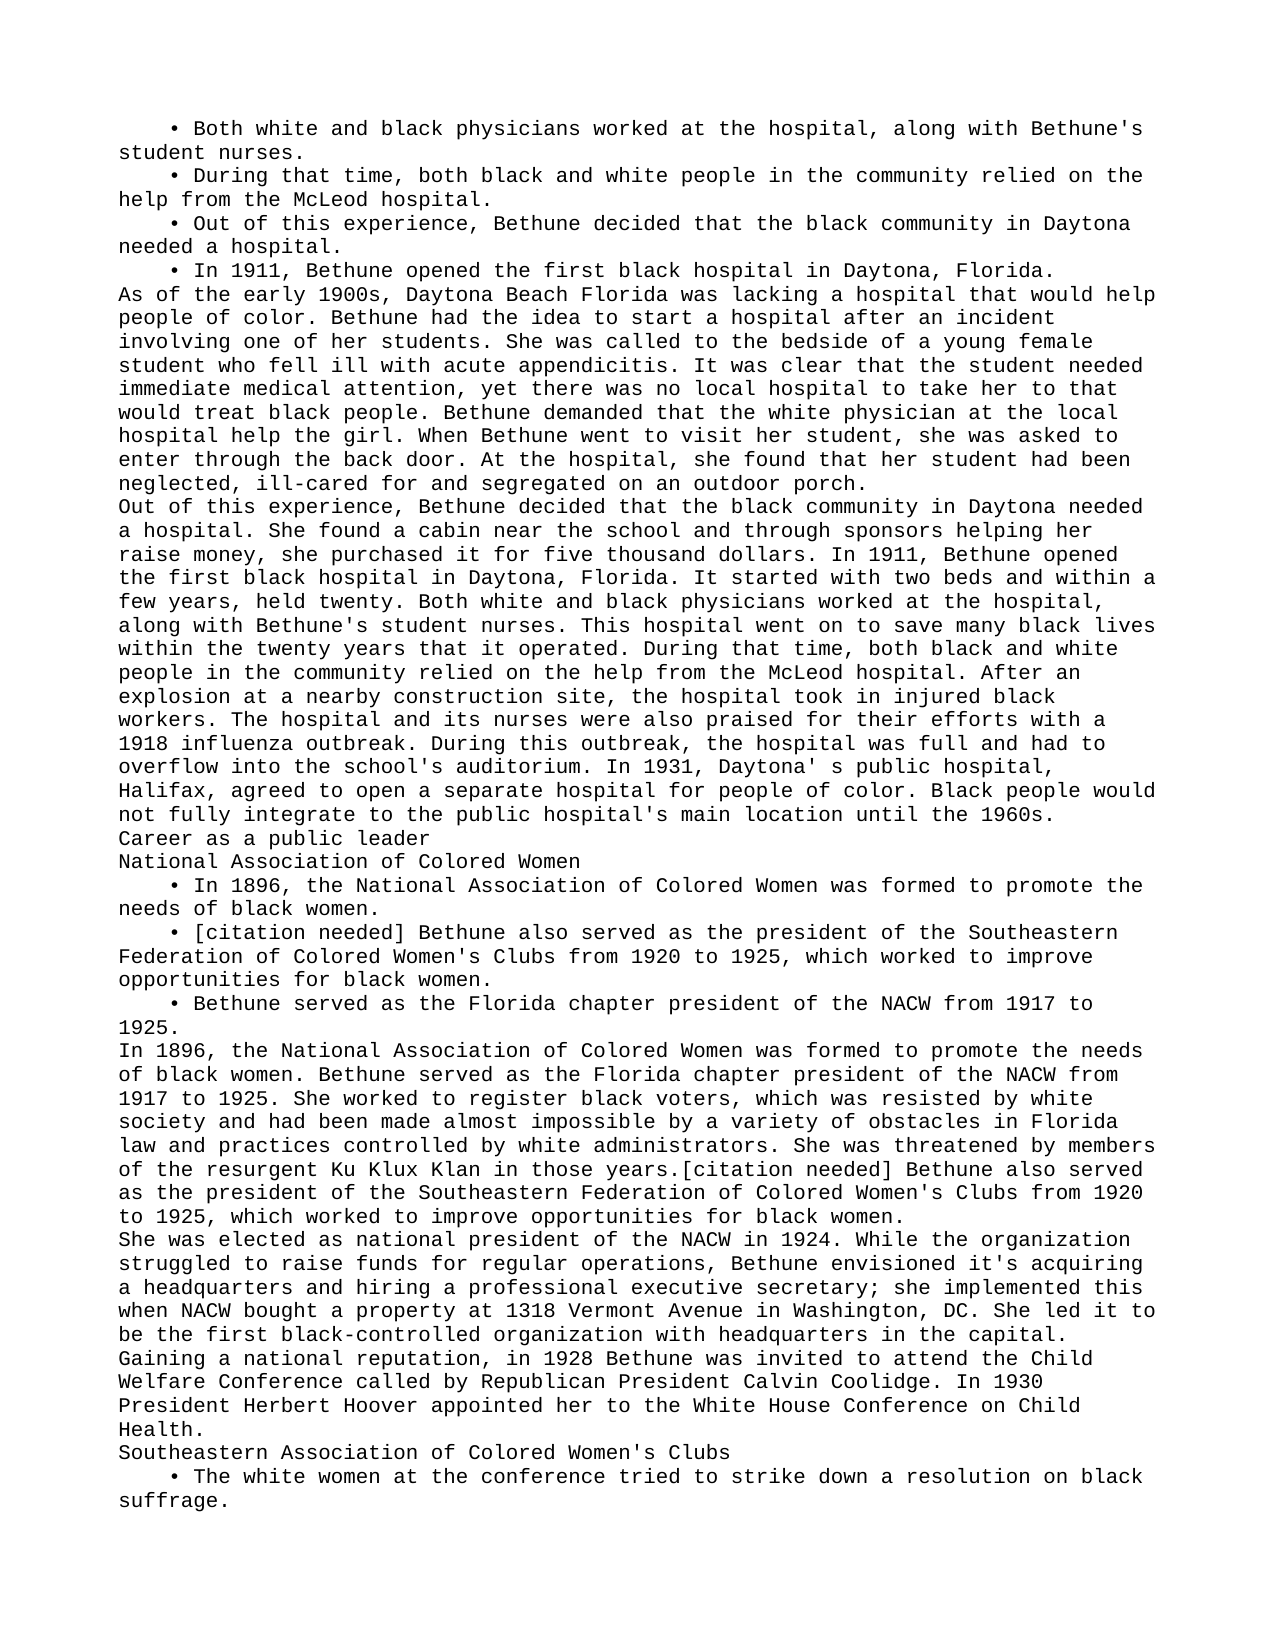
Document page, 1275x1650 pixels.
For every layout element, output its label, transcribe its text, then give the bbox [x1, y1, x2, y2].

text Gaining a national reputation, in 1928 Bethune was invited to attend the Child Welfare Conference called by Republican President Calvin Coolidge. In 1930 President Herbert Hoover appointed her to the White House Conference on Child Health. [118, 1348, 1157, 1442]
text Out of this experience, Bethune decided that the black community in Daytona needed a hospital. She found a cabin near the school and through sponsors helping her raise money, she purchased it for five thousand dollars. In 1911, Bethune opened the first black hospital in Daytona, Florida. It started with two beds and within a few years, held twenty. Both white and black physicians worked at the hospital, along with Bethune's student nurses. This hospital went on to save many black lives within the twenty years that it operated. During that time, both black and white people in the community relied on the help from the McLeod hospital. After an explosion at a nearby construction site, the hospital took in injured black workers. The hospital and its nurses were also praised for their efforts with a 1918 influenza outbreak. During this outbreak, the hospital was full and had to overflow into the school's auditorium. In 1931, Daytona' s public hospital, Halifax, agreed to open a separate hospital for people of color. Black people would not fully integrate to the public hospital's main location until the 1960s. [118, 496, 1157, 827]
text • Bethune served as the Florida chapter president of the NACW from 1917 to 1925. [118, 993, 1157, 1040]
text As of the early 1900s, Daytona Beach Florida was lacking a hospital that would help people of color. Bethune had the idea to start a hospital after an incident involving one of her students. She was called to the bedside of a young female student who fell ill with acute appendicitis. It was clear that the student needed immediate medical attention, yet there was no local hospital to take her to that would treat black people. Bethune demanded that the white physician at the local hospital help the girl. When Bethune went to visit her student, she was asked to enter through the back door. At the hospital, she found that her student had been neglected, ill-cared for and segregated on an outdoor porch. [118, 284, 1157, 496]
text • The white women at the conference tried to strike down a resolution on black suffrage. [118, 1466, 1157, 1513]
text In 1896, the National Association of Colored Women was formed to promote the needs of black women. Bethune served as the Florida chapter president of the NACW from 1917 to 1925. She worked to register black voters, which was resisted by white society and had been made almost impossible by a variety of obstacles in Florida law and practices controlled by white administrators. She was threatened by members of the resurgent Ku Klux Klan in those years.[citation needed] Bethune also served as the president of the Southeastern Federation of Colored Women's Clubs from 1920 to 1925, which worked to improve opportunities for black women. [118, 1040, 1157, 1229]
text She was elected as national president of the NACW in 1924. While the organization struggled to raise funds for regular operations, Bethune envisioned it's acquiring a headquarters and hiring a professional executive secretary; she implemented this when NACW bought a property at 1318 Vermont Avenue in Washington, DC. She led it to be the first black-controlled organization with headquarters in the capital. [118, 1229, 1157, 1348]
text • During that time, both black and white people in the community relied on the help from the McLeod hospital. [118, 165, 1157, 213]
text • In 1896, the National Association of Colored Women was formed to promote the needs of black women. [118, 875, 1157, 922]
text Southeastern Association of Colored Women's Clubs [118, 1442, 1157, 1466]
text • [citation needed] Bethune also served as the president of the Southeastern Federation of Colored Women's Clubs from 1920 to 1925, which worked to improve opportunities for black women. [118, 922, 1157, 993]
text • Out of this experience, Bethune decided that the black community in Daytona needed a hospital. [118, 213, 1157, 260]
text Career as a public leader [118, 827, 1157, 851]
text • Both white and black physicians worked at the hospital, along with Bethune's student nurses. [118, 118, 1157, 165]
text National Association of Colored Women [118, 851, 1157, 875]
text • In 1911, Bethune opened the first black hospital in Daytona, Florida. [118, 260, 1157, 284]
